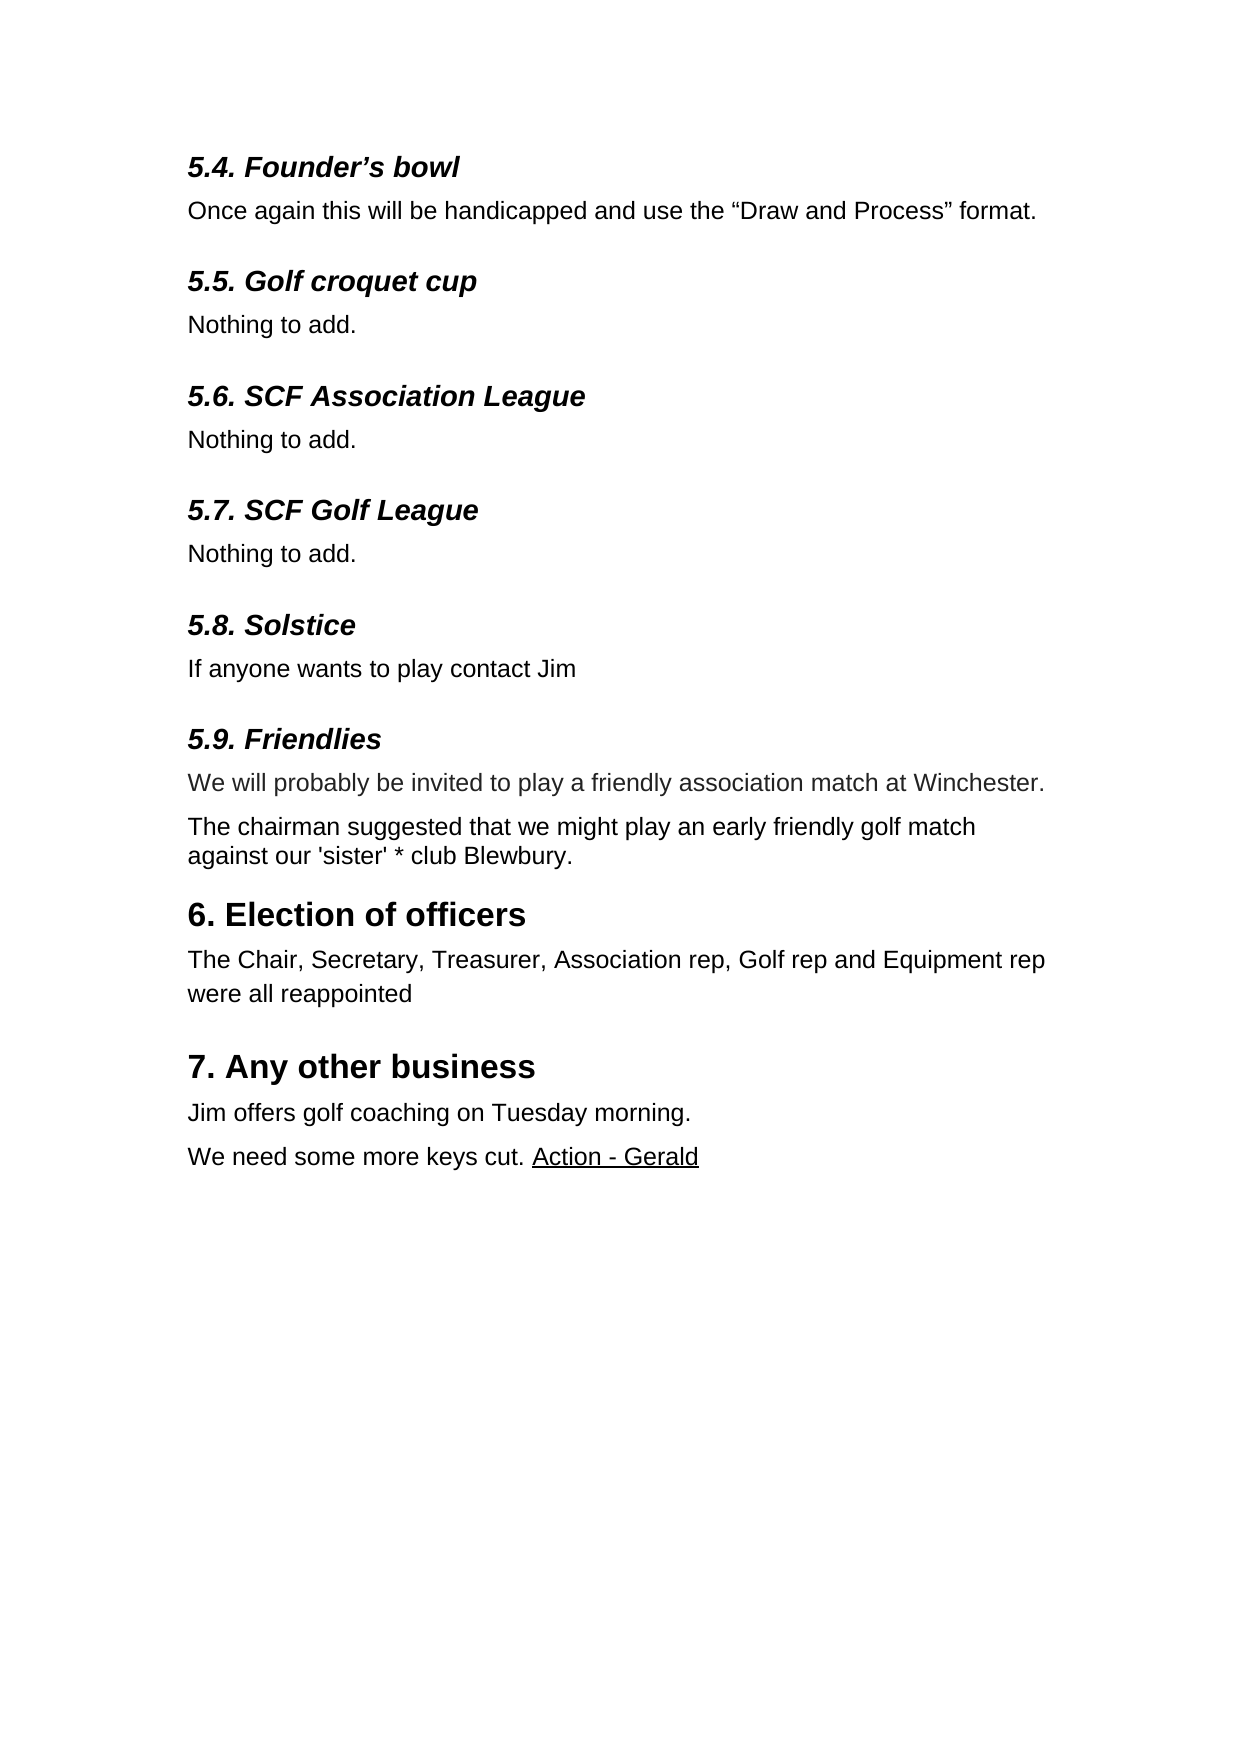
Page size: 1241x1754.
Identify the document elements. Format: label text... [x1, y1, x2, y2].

subtitle 6. Election of officers [187, 894, 1053, 933]
text Nothing to add. [187, 425, 1053, 454]
text The Chair, Secretary, Treasurer, Association rep, Golf rep and Equipment rep were all reappointed [187, 946, 1053, 1007]
subtitle 5.8. Solstice [187, 608, 1053, 641]
text Jim offers golf coaching on Tuesday morning. [187, 1098, 1053, 1127]
subtitle 7. Any other business [187, 1047, 1053, 1086]
text We need some more keys cut. Action - Gerald [187, 1142, 1053, 1170]
subtitle 5.4. Founder’s bowl [187, 150, 1053, 183]
subtitle 5.9. Friendlies [187, 722, 1053, 756]
text We will probably be invited to play a friendly association match at Winchester. [187, 768, 1053, 797]
text The chairman suggested that we might play an early friendly golf match against our 'sister' * club Blewbury. [187, 812, 1053, 869]
text Nothing to add. [187, 539, 1053, 568]
subtitle 5.6. SCF Association League [187, 379, 1053, 412]
text Once again this will be handicapped and use the “Draw and Process” format. [187, 196, 1053, 225]
subtitle 5.5. Golf croquet cup [187, 264, 1053, 298]
subtitle 5.7. SCF Golf League [187, 493, 1053, 527]
text If anyone wants to play contact Jim [187, 654, 1053, 683]
text Nothing to add. [187, 311, 1053, 339]
